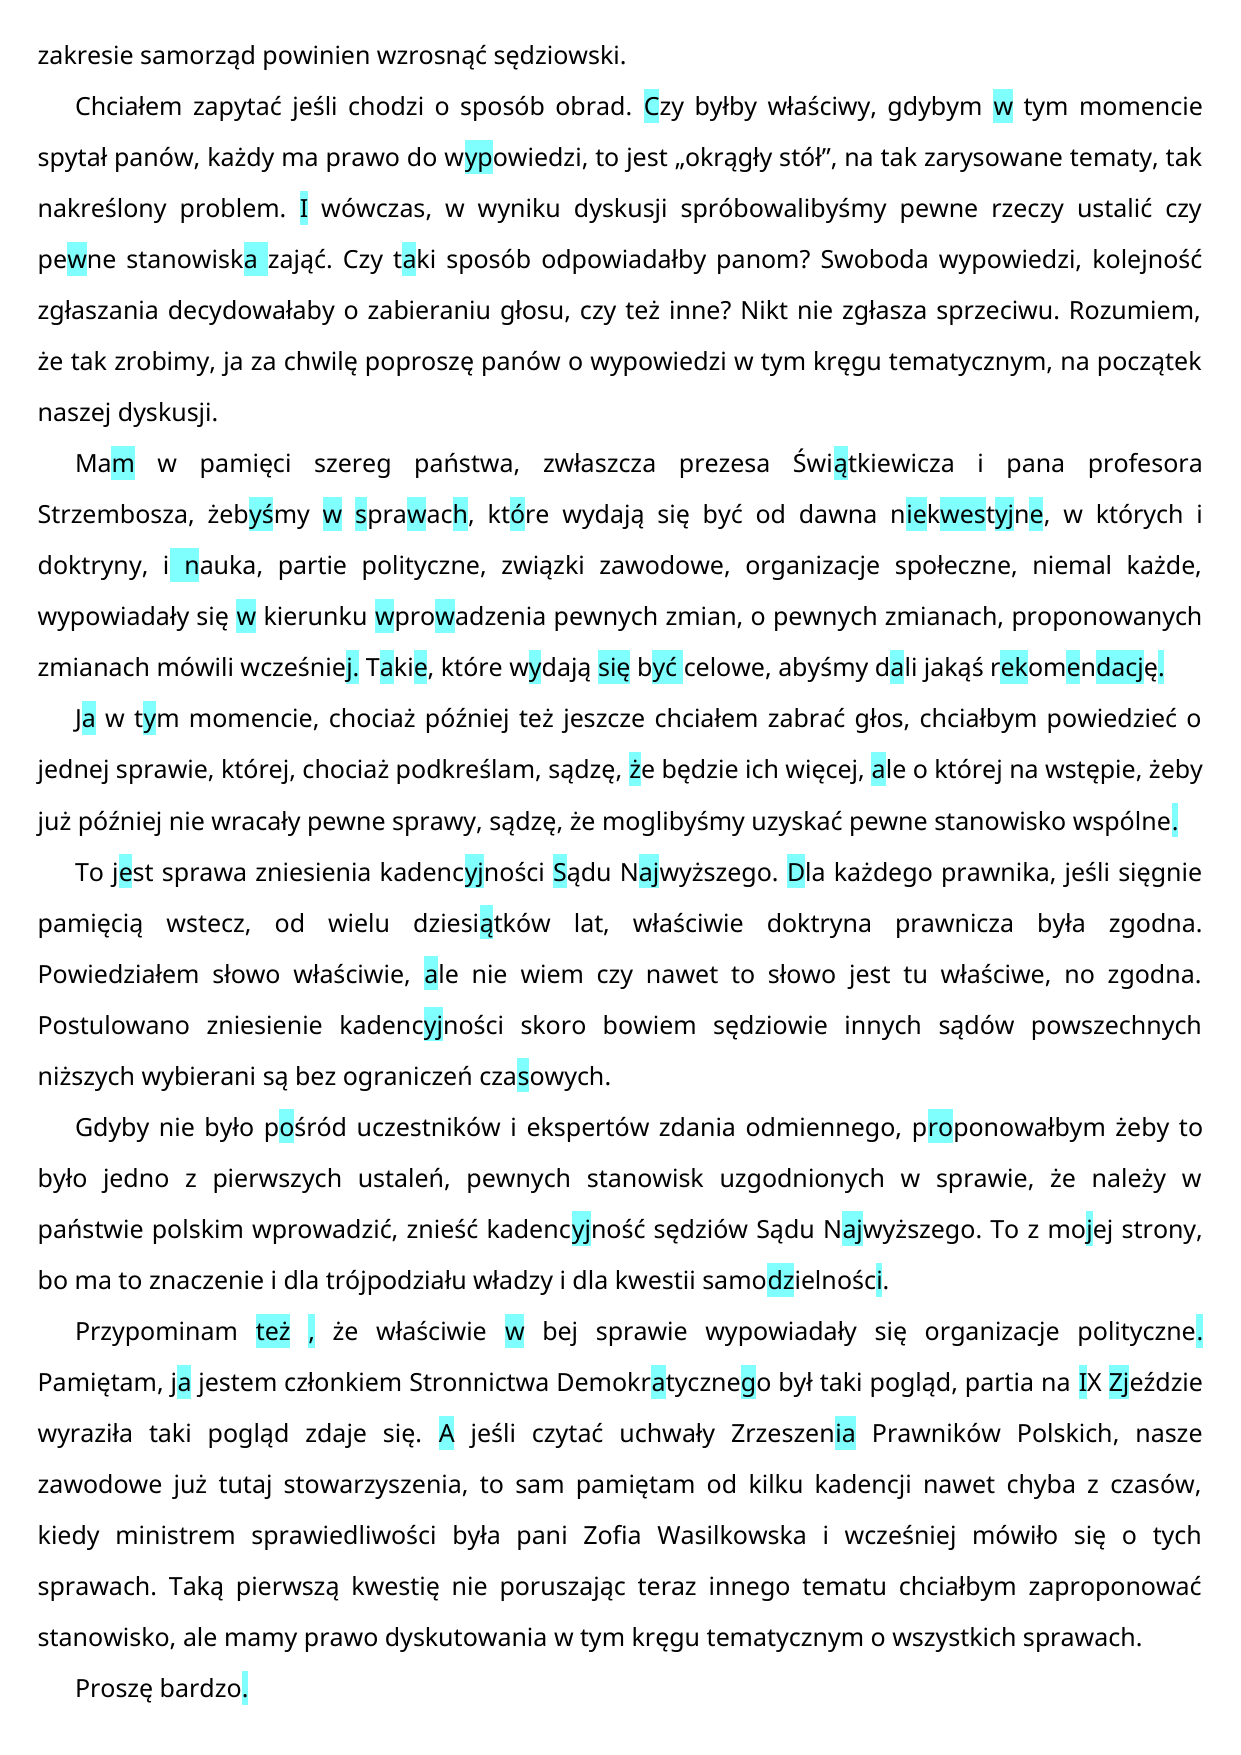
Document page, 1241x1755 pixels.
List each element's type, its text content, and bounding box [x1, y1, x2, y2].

text Mam w pamięci szereg państwa, zwłaszcza prezesa Świątkiewicza i pana profesora Strzembosza, żebyśmy w sprawach, które wydają się być od dawna niekwestyjne, w których i doktryny, i nauka, partie polityczne, związki zawodowe, organizacje społeczne, niemal każde, wypowiadały się w kierunku wprowadzenia pewnych zmian, o pewnych zmianach, proponowanych zmianach mówili wcześniej. Takie, które wydają się być celowe, abyśmy dali jakąś rekomendację. [37, 446, 1203, 684]
text Przypominam też , że właściwie w bej sprawie wypowiadały się organizacje polityczne. Pamiętam, ja jestem członkiem Stronnictwa Demokratycznego był taki pogląd, partia na IX Zjeździe wyraziła taki pogląd zdaje się. A jeśli czytać uchwały Zrzeszenia Prawników Polskich, nasze zawodowe już tutaj stowarzyszenia, to sam pamiętam od kilku kadencji nawet chyba z czasów, kiedy ministrem sprawiedliwości była pani Zofia Wasilkowska i wcześniej mówiło się o tych sprawach. Taką pierwszą kwestię nie poruszając teraz innego tematu chciałbym zaproponować stanowisko, ale mamy prawo dyskutowania w tym kręgu tematycznym o wszystkich sprawach. [37, 1313, 1203, 1654]
text Ja w tym momencie, chociaż później też jeszcze chciałem zabrać głos, chciałbym powiedzieć o jednej sprawie, której, chociaż podkreślam, sądzę, że będzie ich więcej, ale o której na wstępie, żeby już później nie wracały pewne sprawy, sądzę, że moglibyśmy uzyskać pewne stanowisko wspólne. [37, 701, 1203, 837]
text Chciałem zapytać jeśli chodzi o sposób obrad. Czy byłby właściwy, gdybym w tym momencie spytał panów, każdy ma prawo do wypowiedzi, to jest „okrągły stół”, na tak zarysowane tematy, tak nakreślony problem. I wówczas, w wyniku dyskusji spróbowalibyśmy pewne rzeczy ustalić czy pewne stanowiska zająć. Czy taki sposób odpowiadałby panom? Swoboda wypowiedzi, kolejność zgłaszania decydowałaby o zabieraniu głosu, czy też inne? Nikt nie zgłasza sprzeciwu. Rozumiem, że tak zrobimy, ja za chwilę poproszę panów o wypowiedzi w tym kręgu tematycznym, na początek naszej dyskusji. [37, 88, 1203, 429]
text Gdyby nie było pośród uczestników i ekspertów zdania odmiennego, proponowałbym żeby to było jedno z pierwszych ustaleń, pewnych stanowisk uzgodnionych w sprawie, że należy w państwie polskim wprowadzić, znieść kadencyjność sędziów Sądu Najwyższego. To z mojej strony, bo ma to znaczenie i dla trójpodziału władzy i dla kwestii samodzielności. [37, 1109, 1203, 1297]
text Proszę bardzo. [37, 1671, 1203, 1705]
text zakresie samorząd powinien wzrosnąć sędziowski. [37, 37, 1203, 72]
text To jest sprawa zniesienia kadencyjności Sądu Najwyższego. Dla każdego prawnika, jeśli sięgnie pamięcią wstecz, od wielu dziesiątków lat, właściwie doktryna prawnicza była zgodna. Powiedziałem słowo właściwie, ale nie wiem czy nawet to słowo jest tu właściwe, no zgodna. Postulowano zniesienie kadencyjności skoro bowiem sędziowie innych sądów powszechnych niższych wybierani są bez ograniczeń czasowych. [37, 854, 1203, 1092]
